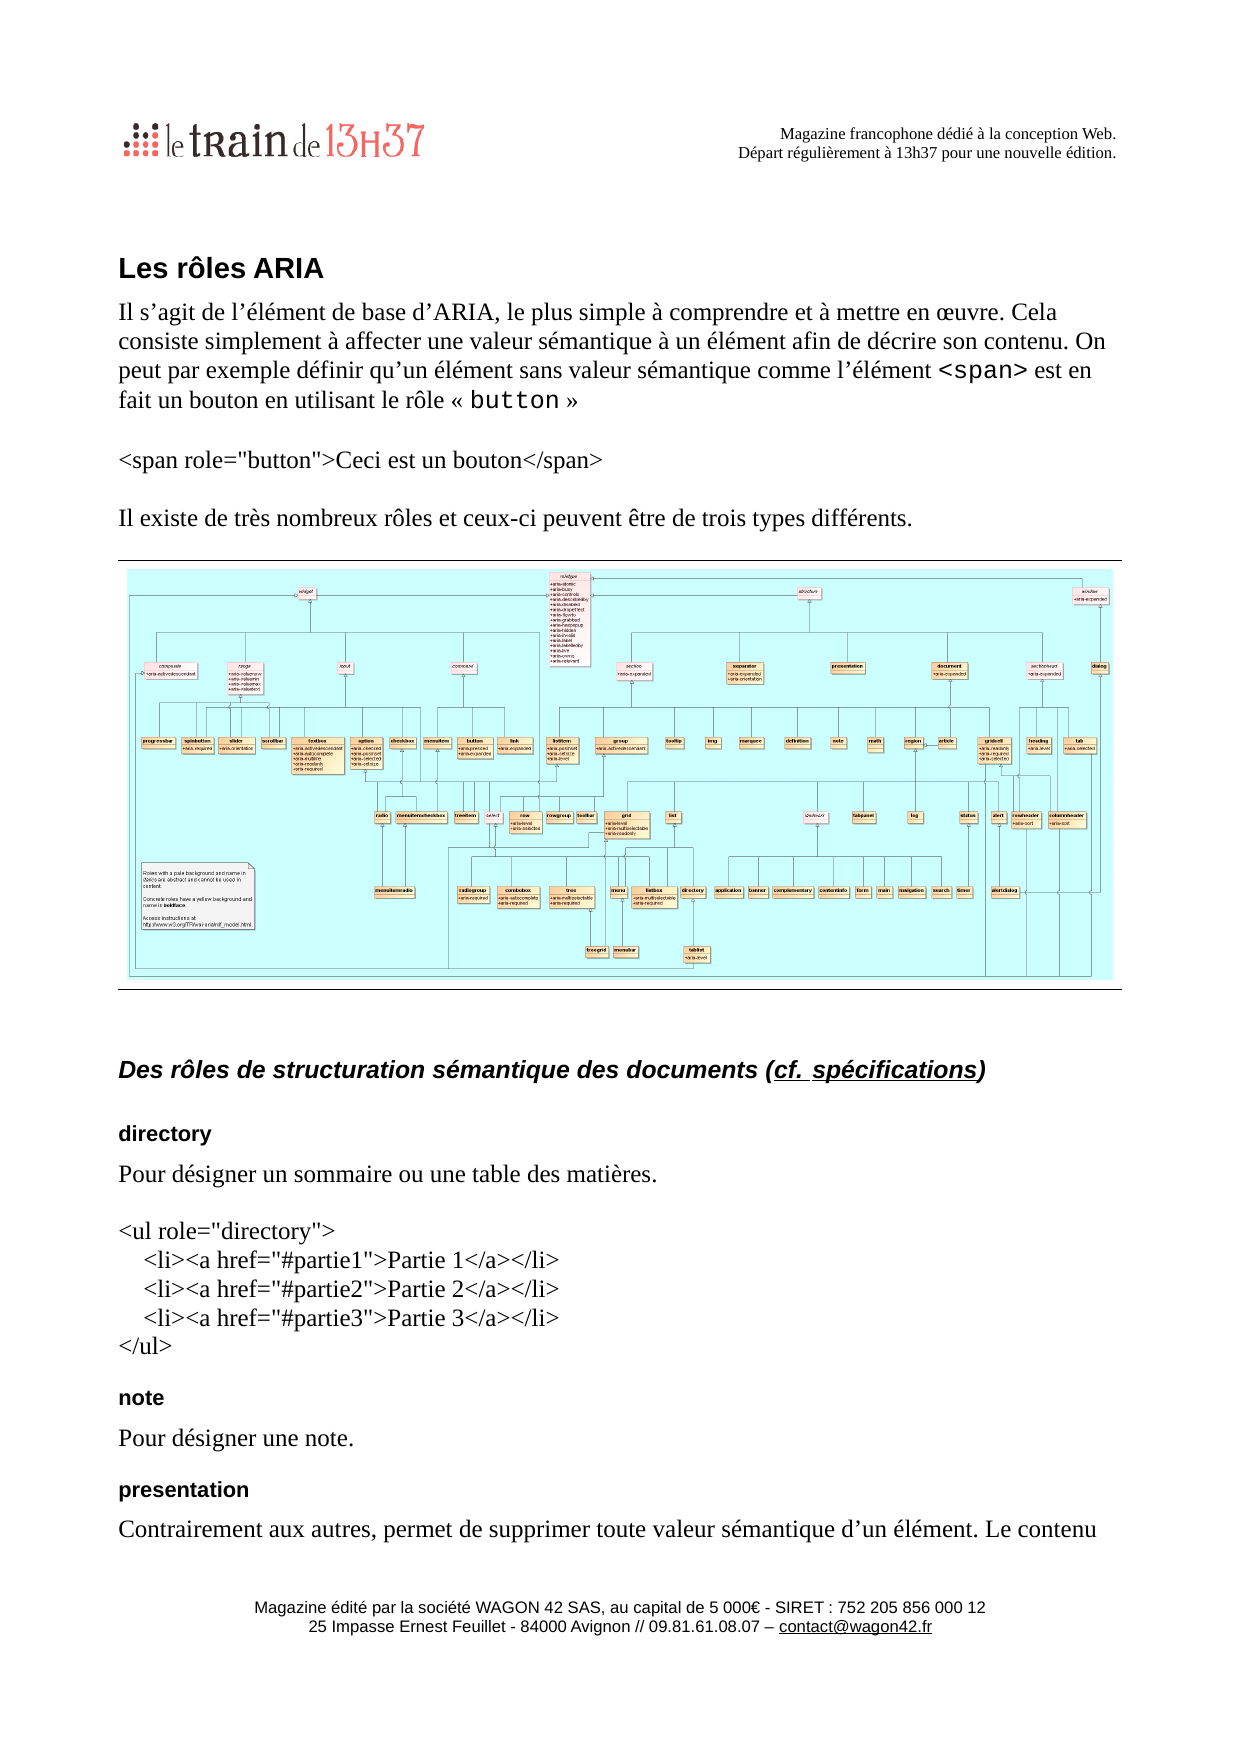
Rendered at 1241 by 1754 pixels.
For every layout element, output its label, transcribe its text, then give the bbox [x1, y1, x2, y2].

text <span role="button">Ceci est un bouton</span> [118, 445, 1122, 474]
subtitle note [118, 1385, 1122, 1410]
text <li><a href="#partie2">Partie 2</a></li> [118, 1274, 1122, 1303]
subtitle Les rôles ARIA [118, 251, 1122, 285]
subtitle Des rôles de structuration sémantique des documents (cf. spécifications) [118, 1055, 1122, 1084]
text <li><a href="#partie3">Partie 3</a></li> [118, 1303, 1122, 1331]
picture [123, 123, 425, 157]
subtitle presentation [118, 1477, 1122, 1502]
text Pour désigner une note. [118, 1423, 1122, 1452]
text Il existe de très nombreux rôles et ceux-ci peuvent être de trois types différents. [118, 503, 1122, 531]
text Pour désigner un sommaire ou une table des matières. [118, 1159, 1122, 1188]
text Contrairement aux autres, permet de supprimer toute valeur sémantique d’un élément. Le contenu [118, 1514, 1122, 1543]
text Il s’agit de l’élément de base d’ARIA, le plus simple à comprendre et à mettre en œuvre. Cela consiste simplement à affecter une valeur sémantique à un élément afin de décrire son contenu. On peut par exemple définir qu’un élément sans valeur sémantique comme l’élément <span> est en fait un bouton en utilisant le rôle « button » [118, 297, 1122, 416]
text <li><a href="#partie1">Partie 1</a></li> [118, 1245, 1122, 1274]
picture [127, 569, 1114, 980]
subtitle directory [118, 1121, 1122, 1146]
text <ul role="directory"> [118, 1216, 1122, 1245]
text </ul> [118, 1331, 1122, 1360]
